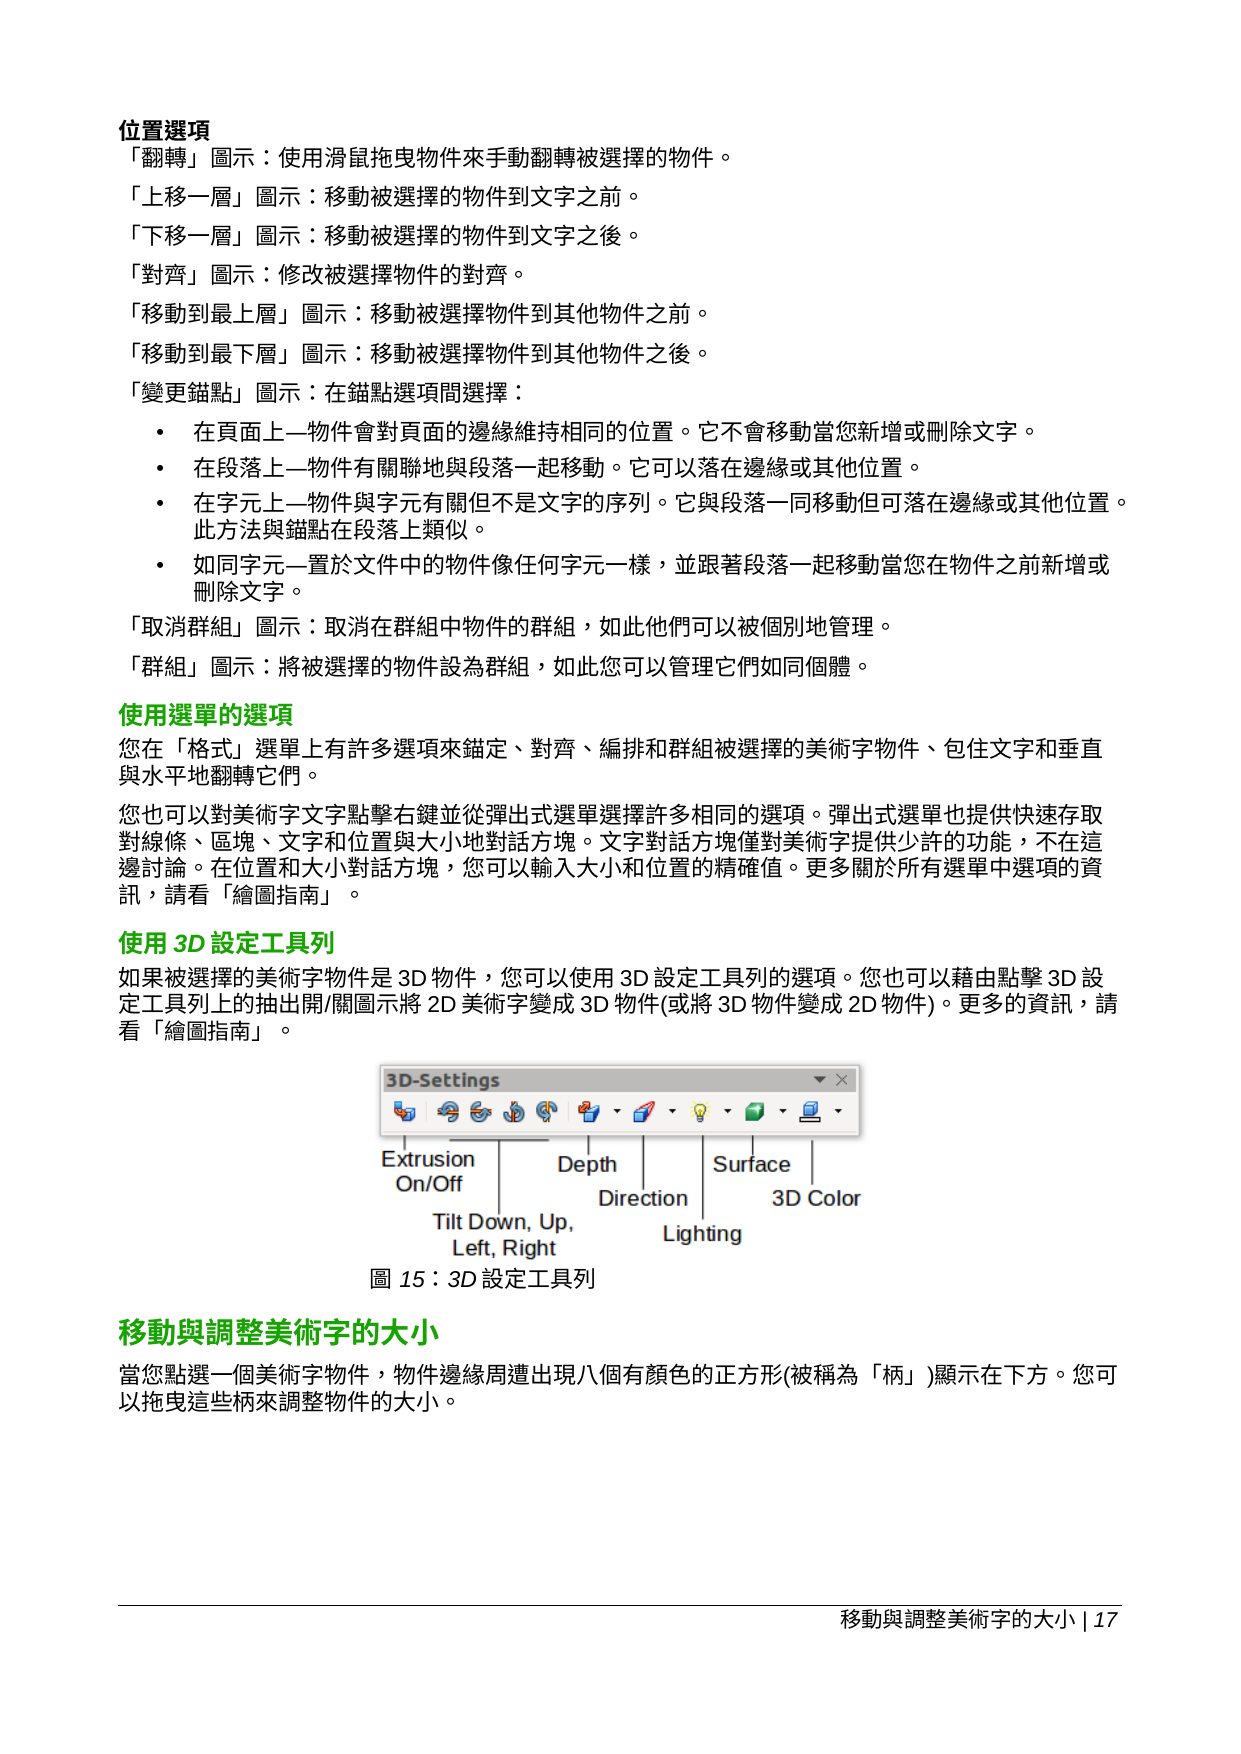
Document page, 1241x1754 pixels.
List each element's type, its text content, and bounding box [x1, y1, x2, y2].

text 「上移一層」圖示：移動被選擇的物件到文字之前。 [118, 184, 1122, 211]
text 「下移一層」圖示：移動被選擇的物件到文字之後。 [118, 223, 1122, 250]
text 您也可以對美術字文字點擊右鍵並從彈出式選單選擇許多相同的選項。彈出式選單也提供快速存取對線條、區塊、文字和位置與大小地對話方塊。文字對話方塊僅對美術字提供少許的功能，不在這邊討論。在位置和大小對話方塊，您可以輸入大小和位置的精確值。更多關於所有選單中選項的資訊，請看「繪圖指南」。 [118, 802, 1122, 909]
text 「翻轉」圖示：使用滑鼠拖曳物件來手動翻轉被選擇的物件。 [118, 145, 1122, 172]
text 如果被選擇的美術字物件是3D物件，您可以使用3D設定工具列的選項。您也可以藉由點擊3D設定工具列上的抽出開/關圖示將2D美術字變成3D物件(或將3D物件變成2D物件)。更多的資訊，請看「繪圖指南」。 [118, 964, 1122, 1045]
list 「變更錨點」圖示：在錨點選項間選擇： [118, 380, 1122, 407]
list 如同字元—置於文件中的物件像任何字元一樣，並跟著段落一起移動當您在物件之前新增或刪除文字。 [156, 552, 1122, 606]
picture [368, 1057, 872, 1266]
subtitle 移動與調整美術字的大小 [118, 1316, 1122, 1351]
list 在段落上—物件有關聯地與段落一起移動。它可以落在邊緣或其他位置。 [156, 455, 1122, 481]
subtitle 使用3D設定工具列 [118, 929, 1122, 959]
text 「移動到最上層」圖示：移動被選擇物件到其他物件之前。 [118, 302, 1122, 328]
list 在字元上—物件與字元有關但不是文字的序列。它與段落一同移動但可落在邊緣或其他位置。此方法與錨點在段落上類似。 [156, 490, 1122, 543]
text 您在「格式」選單上有許多選項來錨定、對齊、編排和群組被選擇的美術字物件、包住文字和垂直與水平地翻轉它們。 [118, 736, 1122, 789]
text 「群組」圖示：將被選擇的物件設為群組，如此您可以管理它們如同個體。 [118, 654, 1122, 680]
subtitle 使用選單的選項 [118, 701, 1122, 730]
text 圖 15：3D設定工具列 [369, 1266, 871, 1293]
text 「移動到最下層」圖示：移動被選擇物件到其他物件之後。 [118, 341, 1122, 367]
text 「對齊」圖示：修改被選擇物件的對齊。 [118, 262, 1122, 289]
text 當您點選一個美術字物件，物件邊緣周遭出現八個有顏色的正方形(被稱為「柄」)顯示在下方。您可以拖曳這些柄來調整物件的大小。 [118, 1362, 1122, 1416]
text 「取消群組」圖示：取消在群組中物件的群組，如此他們可以被個別地管理。 [118, 614, 1122, 641]
list 在頁面上—物件會對頁面的邊緣維持相同的位置。它不會移動當您新增或刪除文字。 [156, 419, 1122, 446]
text 位置選項 [118, 118, 1122, 145]
